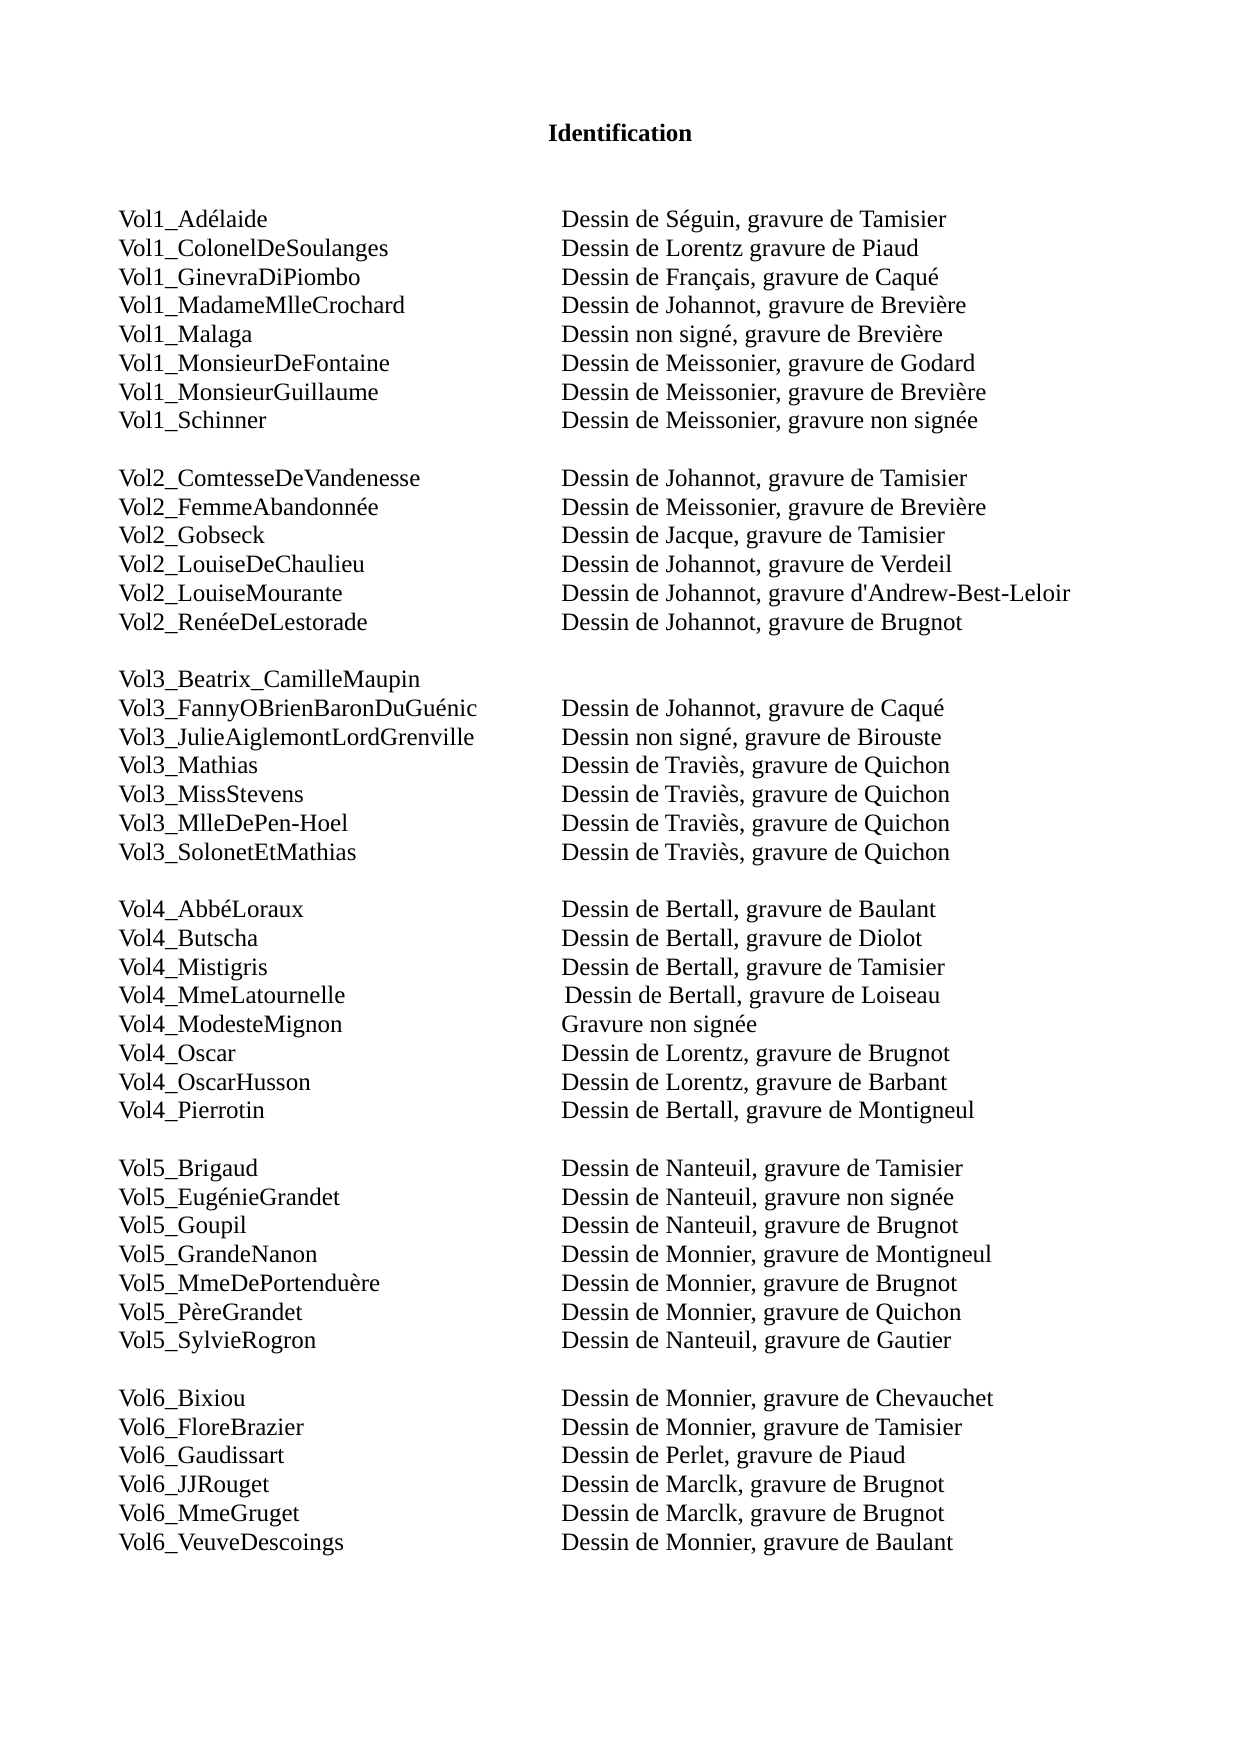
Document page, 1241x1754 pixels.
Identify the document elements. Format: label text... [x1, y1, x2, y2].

text Vol4_ModesteMignon Gravure non signée [118, 1009, 1122, 1038]
text Vol3_SolonetEtMathias Dessin de Traviès, gravure de Quichon [118, 837, 1122, 866]
text Vol1_Malaga Dessin non signé, gravure de Brevière [118, 319, 1122, 348]
text Vol3_Mathias Dessin de Traviès, gravure de Quichon [118, 751, 1122, 779]
text Vol6_Bixiou Dessin de Monnier, gravure de Chevauchet [118, 1383, 1122, 1412]
text Vol1_Schinner Dessin de Meissonier, gravure non signée [118, 406, 1122, 434]
text Vol1_MadameMlleCrochard Dessin de Johannot, gravure de Brevière [118, 291, 1122, 319]
text Vol4_Mistigris Dessin de Bertall, gravure de Tamisier [118, 952, 1122, 981]
text Vol2_RenéeDeLestorade Dessin de Johannot, gravure de Brugnot [118, 607, 1122, 636]
text Vol1_MonsieurDeFontaine Dessin de Meissonier, gravure de Godard [118, 348, 1122, 377]
text Vol1_Adélaide Dessin de Séguin, gravure de Tamisier [118, 204, 1122, 233]
text Vol6_Gaudissart Dessin de Perlet, gravure de Piaud [118, 1441, 1122, 1469]
text Vol4_AbbéLoraux Dessin de Bertall, gravure de Baulant [118, 894, 1122, 923]
text Vol5_MmeDePortenduère Dessin de Monnier, gravure de Brugnot [118, 1268, 1122, 1297]
text Vol1_MonsieurGuillaume Dessin de Meissonier, gravure de Brevière [118, 377, 1122, 406]
text Vol5_EugénieGrandet Dessin de Nanteuil, gravure non signée [118, 1182, 1122, 1211]
text Vol5_Goupil Dessin de Nanteuil, gravure de Brugnot [118, 1211, 1122, 1239]
text Vol2_FemmeAbandonnée Dessin de Meissonier, gravure de Brevière [118, 492, 1122, 521]
text Vol4_Butscha Dessin de Bertall, gravure de Diolot [118, 923, 1122, 952]
text Vol6_FloreBrazier Dessin de Monnier, gravure de Tamisier [118, 1412, 1122, 1441]
text Identification [118, 118, 1122, 147]
text Vol6_MmeGruget Dessin de Marclk, gravure de Brugnot [118, 1498, 1122, 1527]
text Vol6_VeuveDescoings Dessin de Monnier, gravure de Baulant [118, 1527, 1122, 1556]
text Vol1_ColonelDeSoulanges Dessin de Lorentz gravure de Piaud [118, 233, 1122, 262]
text Vol4_MmeLatournelle Dessin de Bertall, gravure de Loiseau [118, 981, 1122, 1009]
text Vol3_Beatrix_CamilleMaupin [118, 664, 1122, 693]
text Vol6_JJRouget Dessin de Marclk, gravure de Brugnot [118, 1469, 1122, 1498]
text Vol2_Gobseck Dessin de Jacque, gravure de Tamisier [118, 521, 1122, 549]
text Vol4_Oscar Dessin de Lorentz, gravure de Brugnot [118, 1038, 1122, 1067]
text Vol4_Pierrotin Dessin de Bertall, gravure de Montigneul [118, 1096, 1122, 1124]
text Vol5_Brigaud Dessin de Nanteuil, gravure de Tamisier [118, 1153, 1122, 1182]
text Vol3_MissStevens Dessin de Traviès, gravure de Quichon [118, 779, 1122, 808]
text Vol3_JulieAiglemontLordGrenville Dessin non signé, gravure de Birouste [118, 722, 1122, 751]
text Vol2_LouiseDeChaulieu Dessin de Johannot, gravure de Verdeil [118, 549, 1122, 578]
text Vol1_GinevraDiPiombo Dessin de Français, gravure de Caqué [118, 262, 1122, 291]
text Vol5_GrandeNanon Dessin de Monnier, gravure de Montigneul [118, 1239, 1122, 1268]
text Vol3_FannyOBrienBaronDuGuénic Dessin de Johannot, gravure de Caqué [118, 693, 1122, 722]
text Vol4_OscarHusson Dessin de Lorentz, gravure de Barbant [118, 1067, 1122, 1096]
text Vol5_SylvieRogron Dessin de Nanteuil, gravure de Gautier [118, 1326, 1122, 1354]
text Vol5_PèreGrandet Dessin de Monnier, gravure de Quichon [118, 1297, 1122, 1326]
text Vol3_MlleDePen-Hoel Dessin de Traviès, gravure de Quichon [118, 808, 1122, 837]
text Vol2_LouiseMourante Dessin de Johannot, gravure d'Andrew-Best-Leloir [118, 578, 1122, 607]
text Vol2_ComtesseDeVandenesse Dessin de Johannot, gravure de Tamisier [118, 463, 1122, 492]
